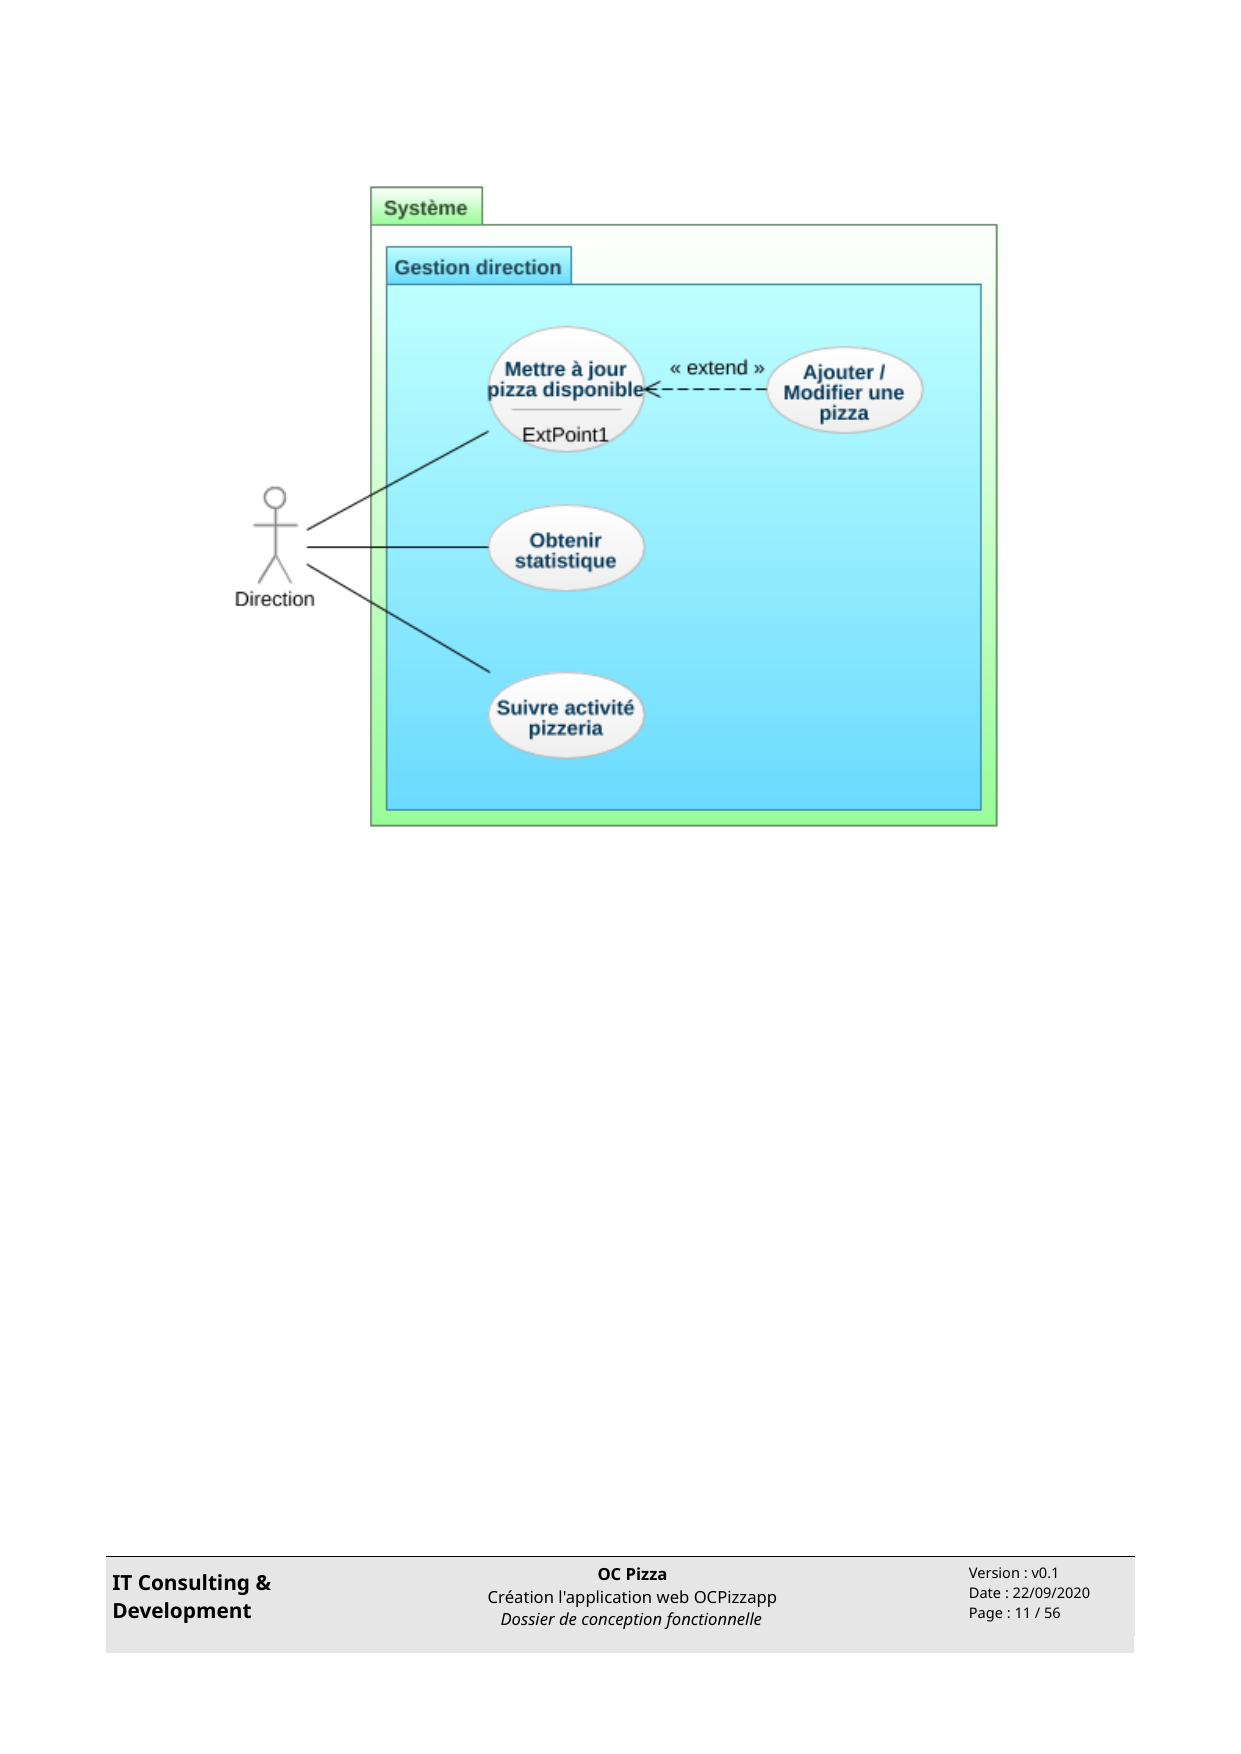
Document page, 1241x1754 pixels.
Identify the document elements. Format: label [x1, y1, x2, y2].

picture [197, 140, 1043, 872]
